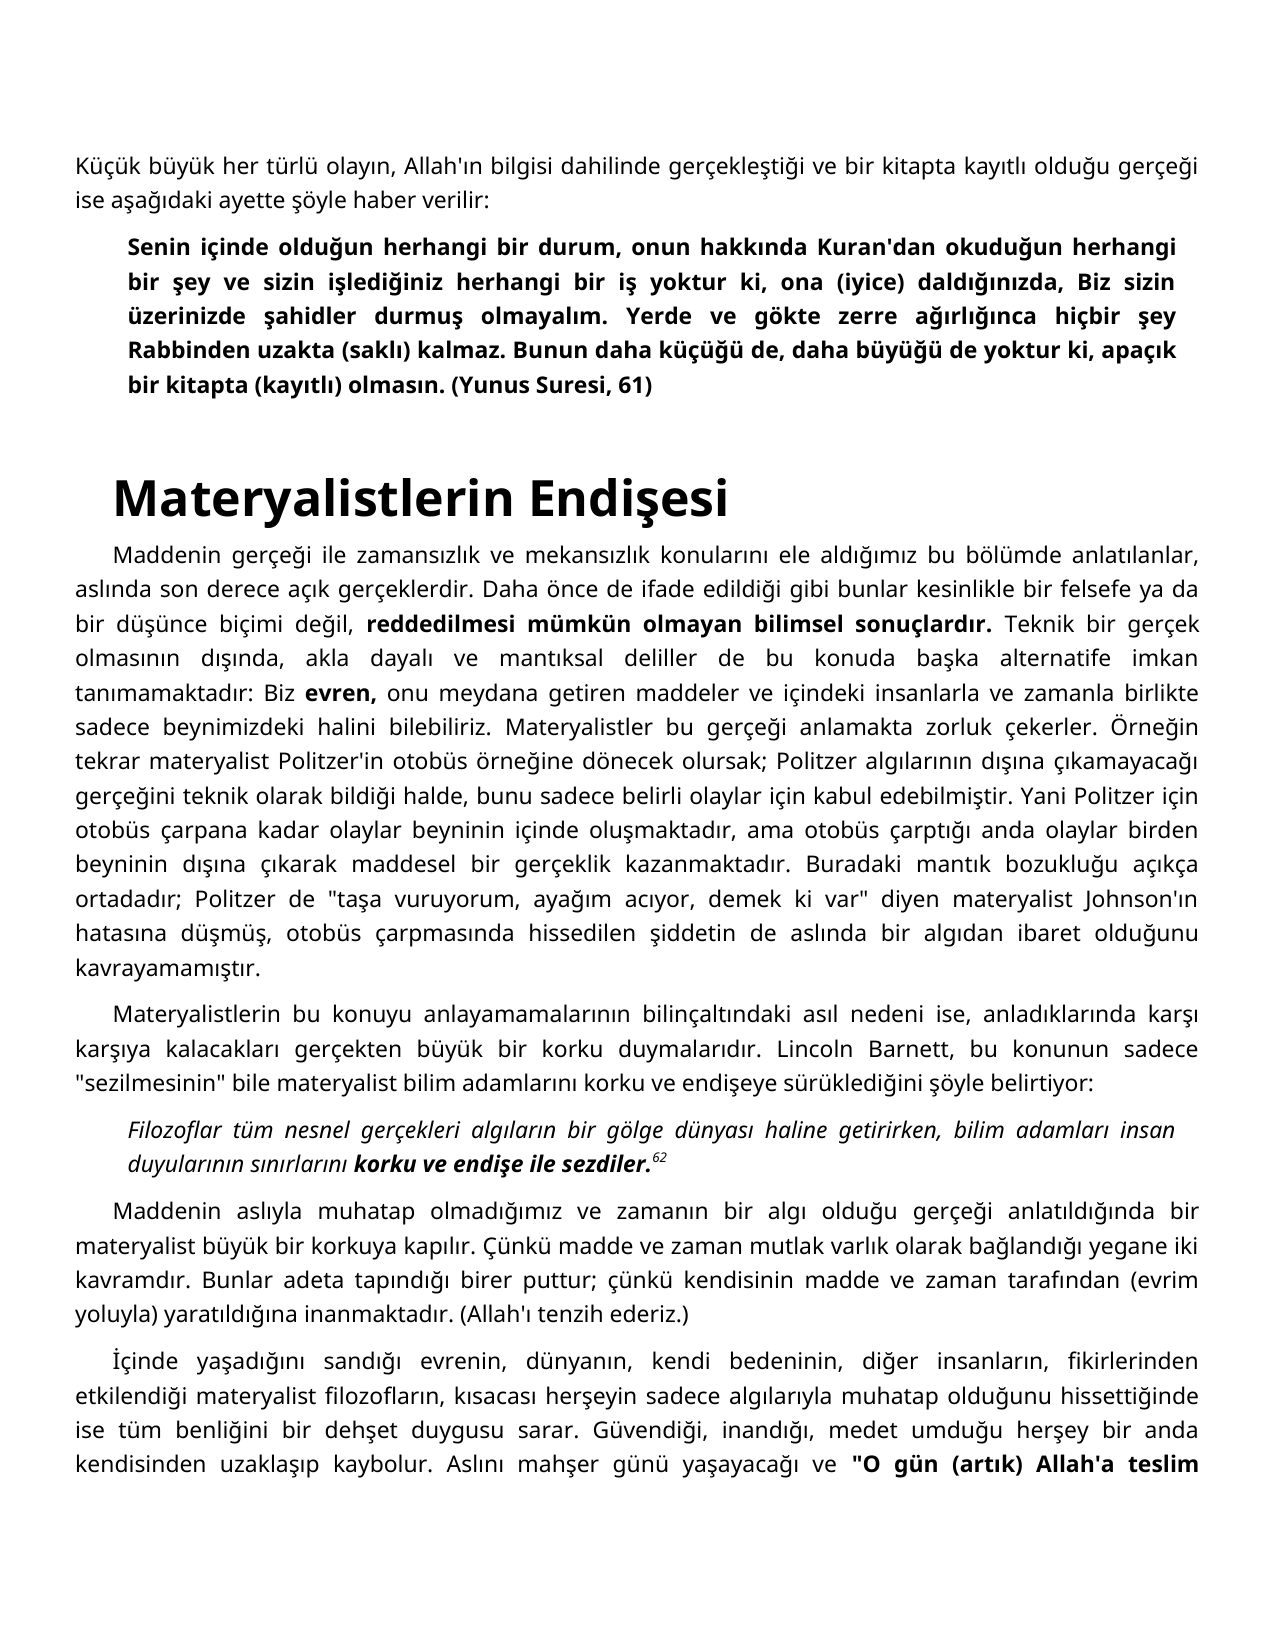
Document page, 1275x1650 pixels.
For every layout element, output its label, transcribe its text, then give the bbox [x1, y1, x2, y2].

text Materyalistlerin bu konuyu anlayamamalarının bilinçaltındaki asıl nedeni ise, anladıklarında karşı karşıya kalacakları gerçekten büyük bir korku duymalarıdır. Lincoln Barnett, bu konunun sadece "sezilmesinin" bile materyalist bilim adamlarını korku ve endişeye sürüklediğini şöyle belirtiyor: [75, 998, 1200, 1098]
text İçinde yaşadığını sandığı evrenin, dünyanın, kendi bedeninin, diğer insanların, fikirlerinden etkilendiği materyalist filozofların, kısacası herşeyin sadece algılarıyla muhatap olduğunu hissettiğinde ise tüm benliğini bir dehşet duygusu sarar. Güvendiği, inandığı, medet umduğu herşey bir anda kendisinden uzaklaşıp kaybolur. Aslını mahşer günü yaşayacağı ve "O gün (artık) Allah'a teslim [75, 1345, 1200, 1479]
text Küçük büyük her türlü olayın, Allah'ın bilgisi dahilinde gerçekleştiği ve bir kitapta kayıtlı olduğu gerçeği ise aşağıdaki ayette şöyle haber verilir: [75, 150, 1200, 216]
text Maddenin gerçeği ile zamansızlık ve mekansızlık konularını ele aldığımız bu bölümde anlatılanlar, aslında son derece açık gerçeklerdir. Daha önce de ifade edildiği gibi bunlar kesinlikle bir felsefe ya da bir düşünce biçimi değil, reddedilmesi mümkün olmayan bilimsel sonuçlardır. Teknik bir gerçek olmasının dışında, akla dayalı ve mantıksal deliller de bu konuda başka alternatife imkan tanımamaktadır: Biz evren, onu meydana getiren maddeler ve içindeki insanlarla ve zamanla birlikte sadece beynimizdeki halini bilebiliriz. Materyalistler bu gerçeği anlamakta zorluk çekerler. Örneğin tekrar materyalist Politzer'in otobüs örneğine dönecek olursak; Politzer algılarının dışına çıkamayacağı gerçeğini teknik olarak bildiği halde, bunu sadece belirli olaylar için kabul edebilmiştir. Yani Politzer için otobüs çarpana kadar olaylar beyninin içinde oluşmaktadır, ama otobüs çarptığı anda olaylar birden beyninin dışına çıkarak maddesel bir gerçeklik kazanmaktadır. Buradaki mantık bozukluğu açıkça ortadadır; Politzer de "taşa vuruyorum, ayağım acıyor, demek ki var" diyen materyalist Johnson'ın hatasına düşmüş, otobüs çarpmasında hissedilen şiddetin de aslında bir algıdan ibaret olduğunu kavrayamamıştır. [75, 539, 1200, 983]
text Senin içinde olduğun herhangi bir durum, onun hakkında Kuran'dan okuduğun herhangi bir şey ve sizin işlediğiniz herhangi bir iş yoktur ki, ona (iyice) daldığınızda, Biz sizin üzerinizde şahidler durmuş olmayalım. Yerde ve gökte zerre ağırlığınca hiçbir şey Rabbinden uzakta (saklı) kalmaz. Bunun daha küçüğü de, daha büyüğü de yoktur ki, apaçık bir kitapta (kayıtlı) olmasın. (Yunus Suresi, 61) [127, 231, 1177, 400]
subtitle Materyalistlerin Endişesi [112, 462, 1200, 531]
text Maddenin aslıyla muhatap olmadığımız ve zamanın bir algı olduğu gerçeği anlatıldığında bir materyalist büyük bir korkuya kapılır. Çünkü madde ve zaman mutlak varlık olarak bağlandığı yegane iki kavramdır. Bunlar adeta tapındığı birer puttur; çünkü kendisinin madde ve zaman tarafından (evrim yoluyla) yaratıldığına inanmaktadır. (Allah'ı tenzih ederiz.) [75, 1195, 1200, 1329]
text Filozoflar tüm nesnel gerçekleri algıların bir gölge dünyası haline getirirken, bilim adamları insan duyularının sınırlarını korku ve endişe ile sezdiler.62 [127, 1114, 1177, 1179]
